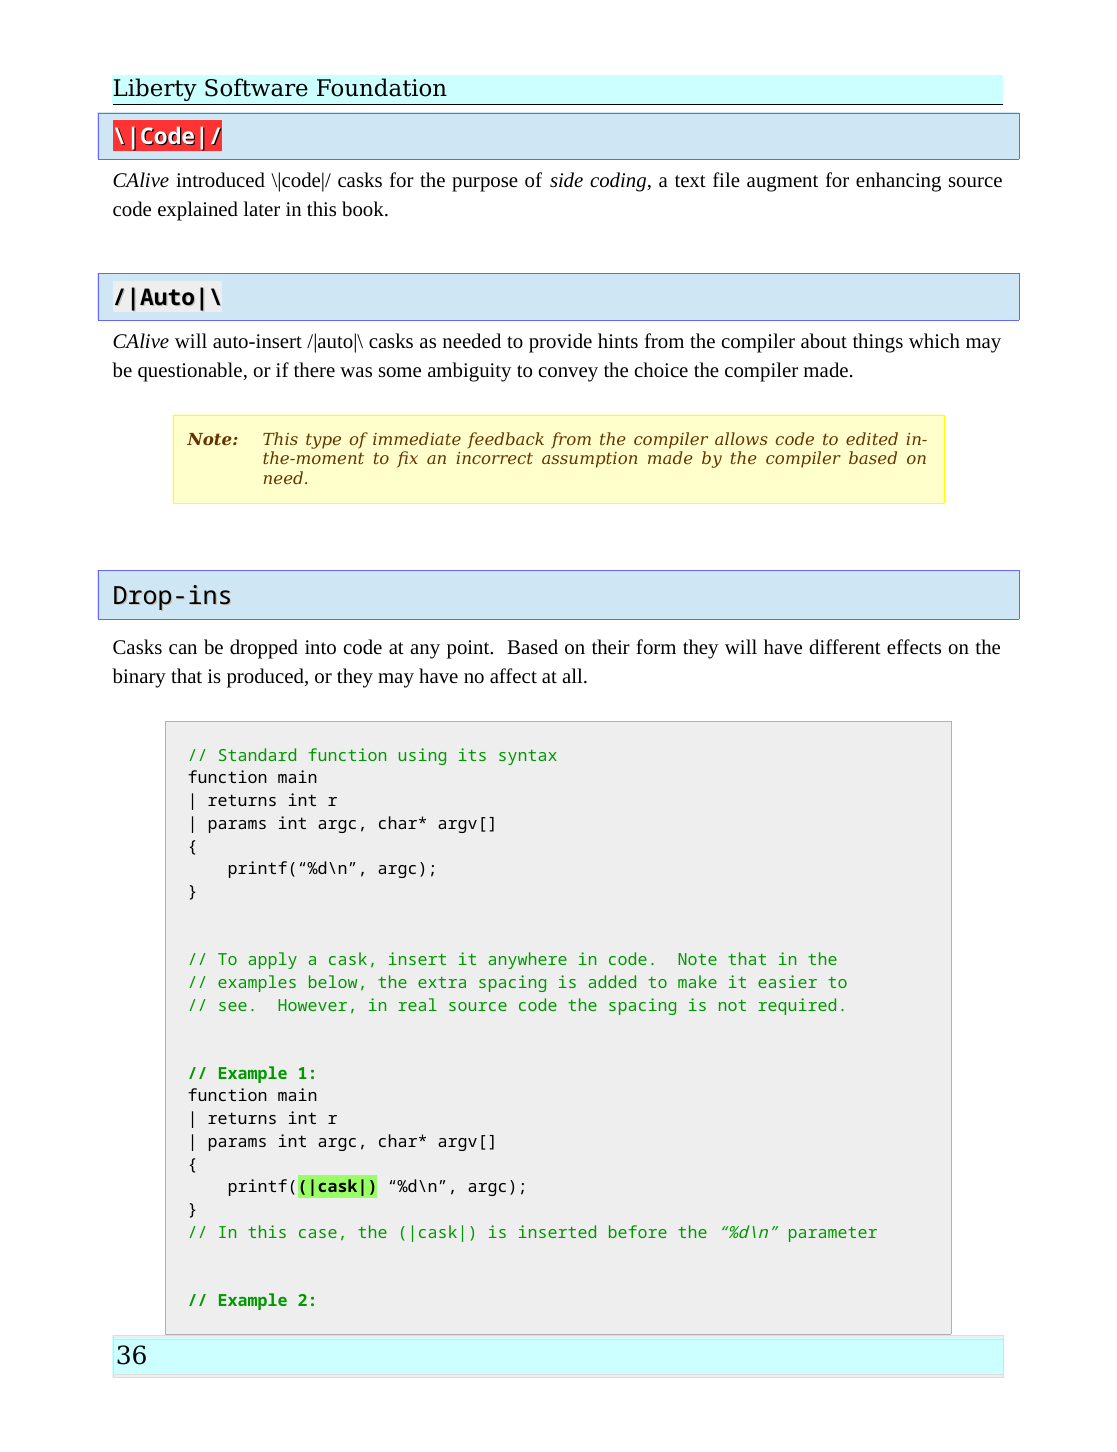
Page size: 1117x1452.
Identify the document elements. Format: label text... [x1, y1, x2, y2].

text Note: This type of immediate feedback from the compiler allows code to edited in-the-moment to fix an incorrect assumption made by the compiler based on need. [174, 416, 944, 503]
subtitle \|Code|/ [99, 114, 1019, 159]
text // Standard function using its syntax function main | returns int r | params int argc, char* argv[] { printf(“%d\n”, argc); } // To apply a cask, insert it anywhere in code. Note that in the // examples below, the extra spacing is added to make it easier to // see. However, in real source code the spacing is not required. // Example 1: function main | returns int r | params int argc, char* argv[] { printf((|cask|) “%d\n”, argc); } // In this case, the (|cask|) is inserted before the “%d\n” parameter // Example 2: [166, 722, 951, 1334]
text CAlive will auto-insert /|auto|\ casks as needed to provide hints from the compiler about things which may be questionable, or if there was some ambiguity to convey the choice the compiler made. [112, 329, 1003, 382]
text CAlive introduced \|code|/ casks for the purpose of side coding, a text file augment for enhancing source code explained later in this book. [112, 168, 1003, 221]
subtitle Drop-ins [99, 571, 1019, 619]
text Casks can be dropped into code at any point. Based on their form they will have different effects on the binary that is produced, or they may have no affect at all. [112, 635, 1003, 688]
subtitle /|Auto|\ [99, 274, 1019, 320]
